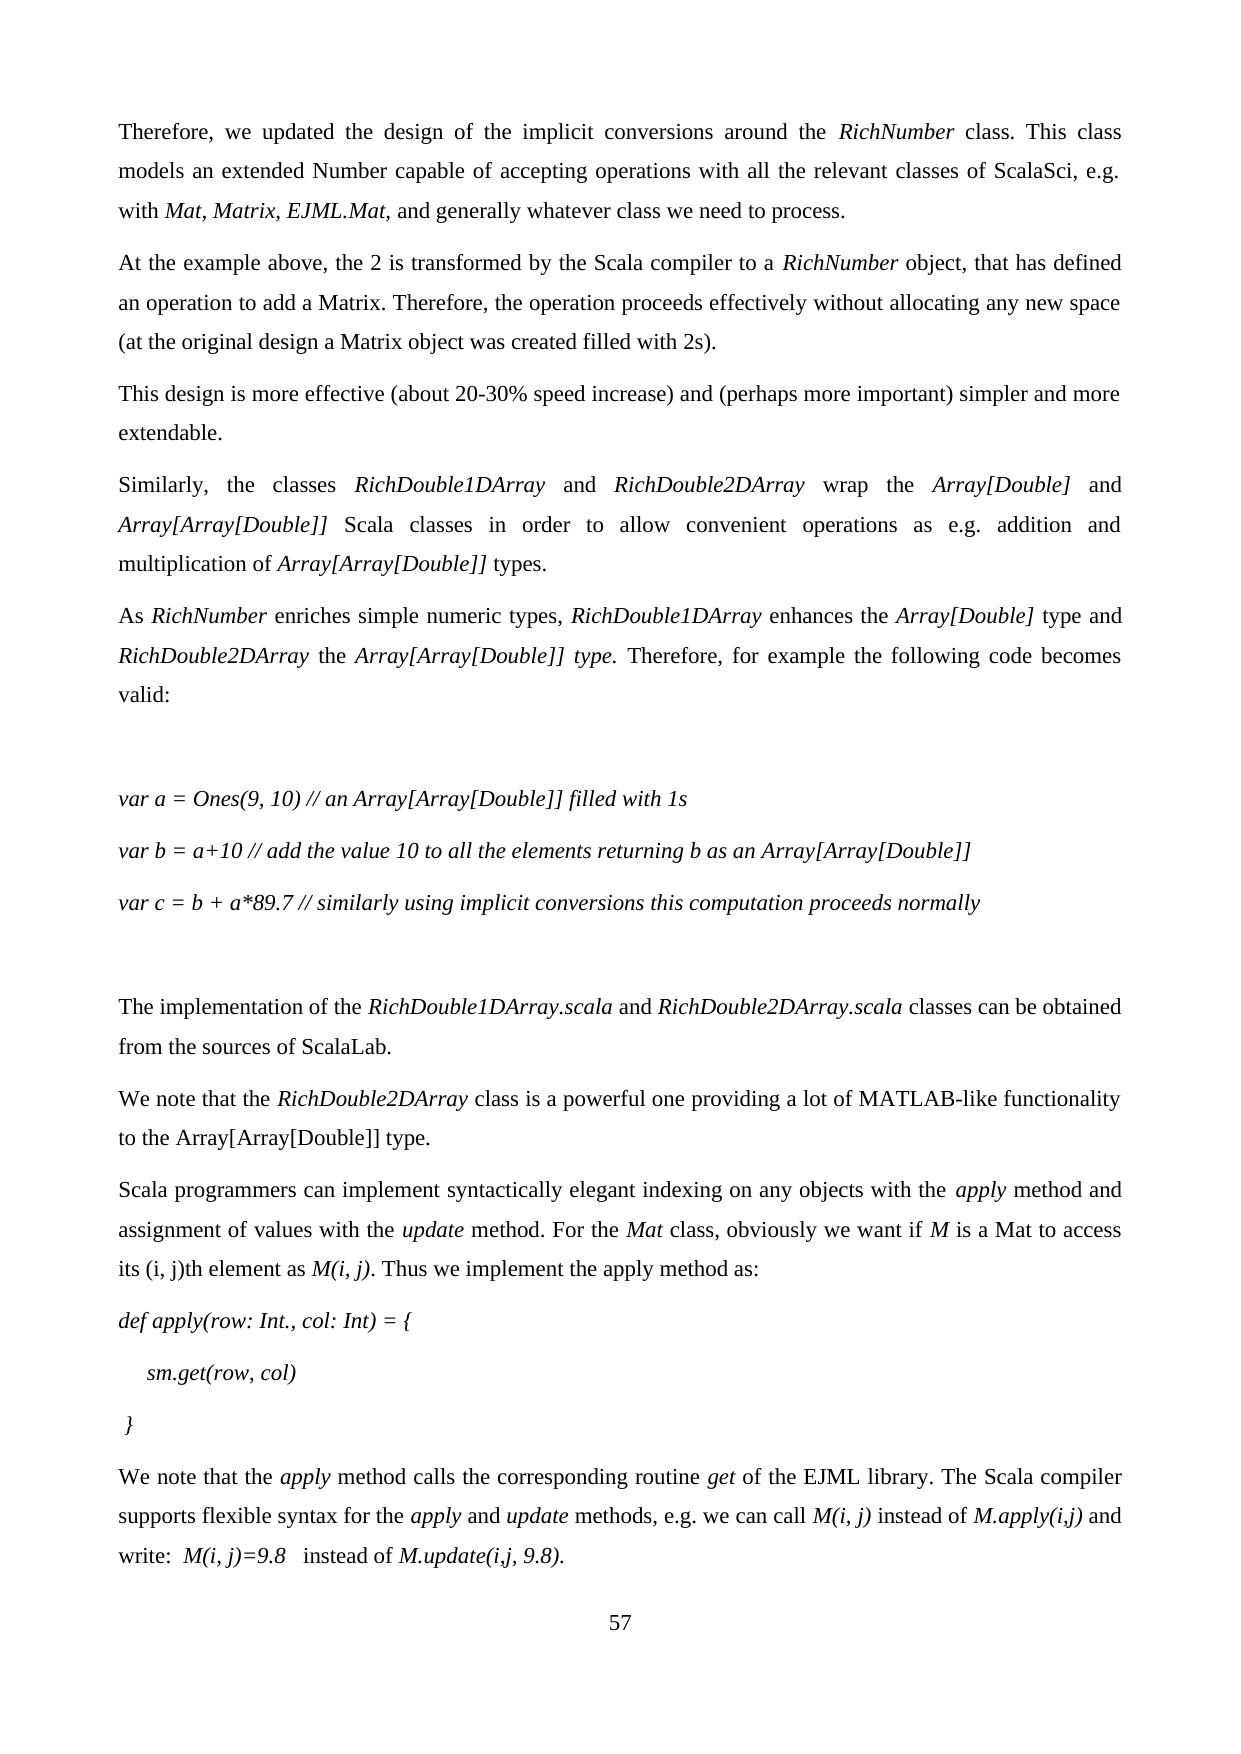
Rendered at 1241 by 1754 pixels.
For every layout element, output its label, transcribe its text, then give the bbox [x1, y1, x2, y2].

text var c = b + a*89.7 // similarly using implicit conversions this computation proceeds normally [118, 889, 1122, 916]
text This design is more effective (about 20-30% speed increase) and (perhaps more important) simpler and more extendable. [118, 380, 1122, 446]
text At the example above, the 2 is transformed by the Scala compiler to a RichNumber object, that has defined an operation to add a Matrix. Therefore, the operation proceeds effectively without allocating any new space (at the original design a Matrix object was created filled with 2s). [118, 249, 1122, 354]
text sm.get(row, col) [118, 1359, 1122, 1385]
text As RichNumber enriches simple numeric types, RichDouble1DArray enhances the Array[Double] type and RichDouble2DArray the Array[Array[Double]] type. Therefore, for example the following code becomes valid: [118, 602, 1122, 708]
text Similarly, the classes RichDouble1DArray and RichDouble2DArray wrap the Array[Double] and Array[Array[Double]] Scala classes in order to allow convenient operations as e.g. addition and multiplication of Array[Array[Double]] types. [118, 471, 1122, 577]
text } [118, 1411, 1122, 1437]
text def apply(row: Int., col: Int) = { [118, 1307, 1122, 1333]
text Scala programmers can implement syntactically elegant indexing on any objects with the apply method and assignment of values with the update method. For the Mat class, obviously we want if M is a Mat to access its (i, j)th element as M(i, j). Thus we implement the apply method as: [118, 1176, 1122, 1281]
text We note that the RichDouble2DArray class is a powerful one providing a lot of MATLAB-like functionality to the Array[Array[Double]] type. [118, 1085, 1122, 1151]
text We note that the apply method calls the corresponding routine get of the EJML library. The Scala compiler supports flexible syntax for the apply and update methods, e.g. we can call M(i, j) instead of M.apply(i,j) and write: M(i, j)=9.8 instead of M.update(i,j, 9.8). [118, 1463, 1122, 1568]
text Therefore, we updated the design of the implicit conversions around the RichNumber class. This class models an extended Number capable of accepting operations with all the relevant classes of ScalaSci, e.g. with Mat, Matrix, EJML.Mat, and generally whatever class we need to process. [118, 118, 1122, 223]
text The implementation of the RichDouble1DArray.scala and RichDouble2DArray.scala classes can be obtained from the sources of ScalaLab. [118, 993, 1122, 1059]
text var a = Ones(9, 10) // an Array[Array[Double]] filled with 1s [118, 785, 1122, 812]
text var b = a+10 // add the value 10 to all the elements returning b as an Array[Array[Double]] [118, 837, 1122, 864]
